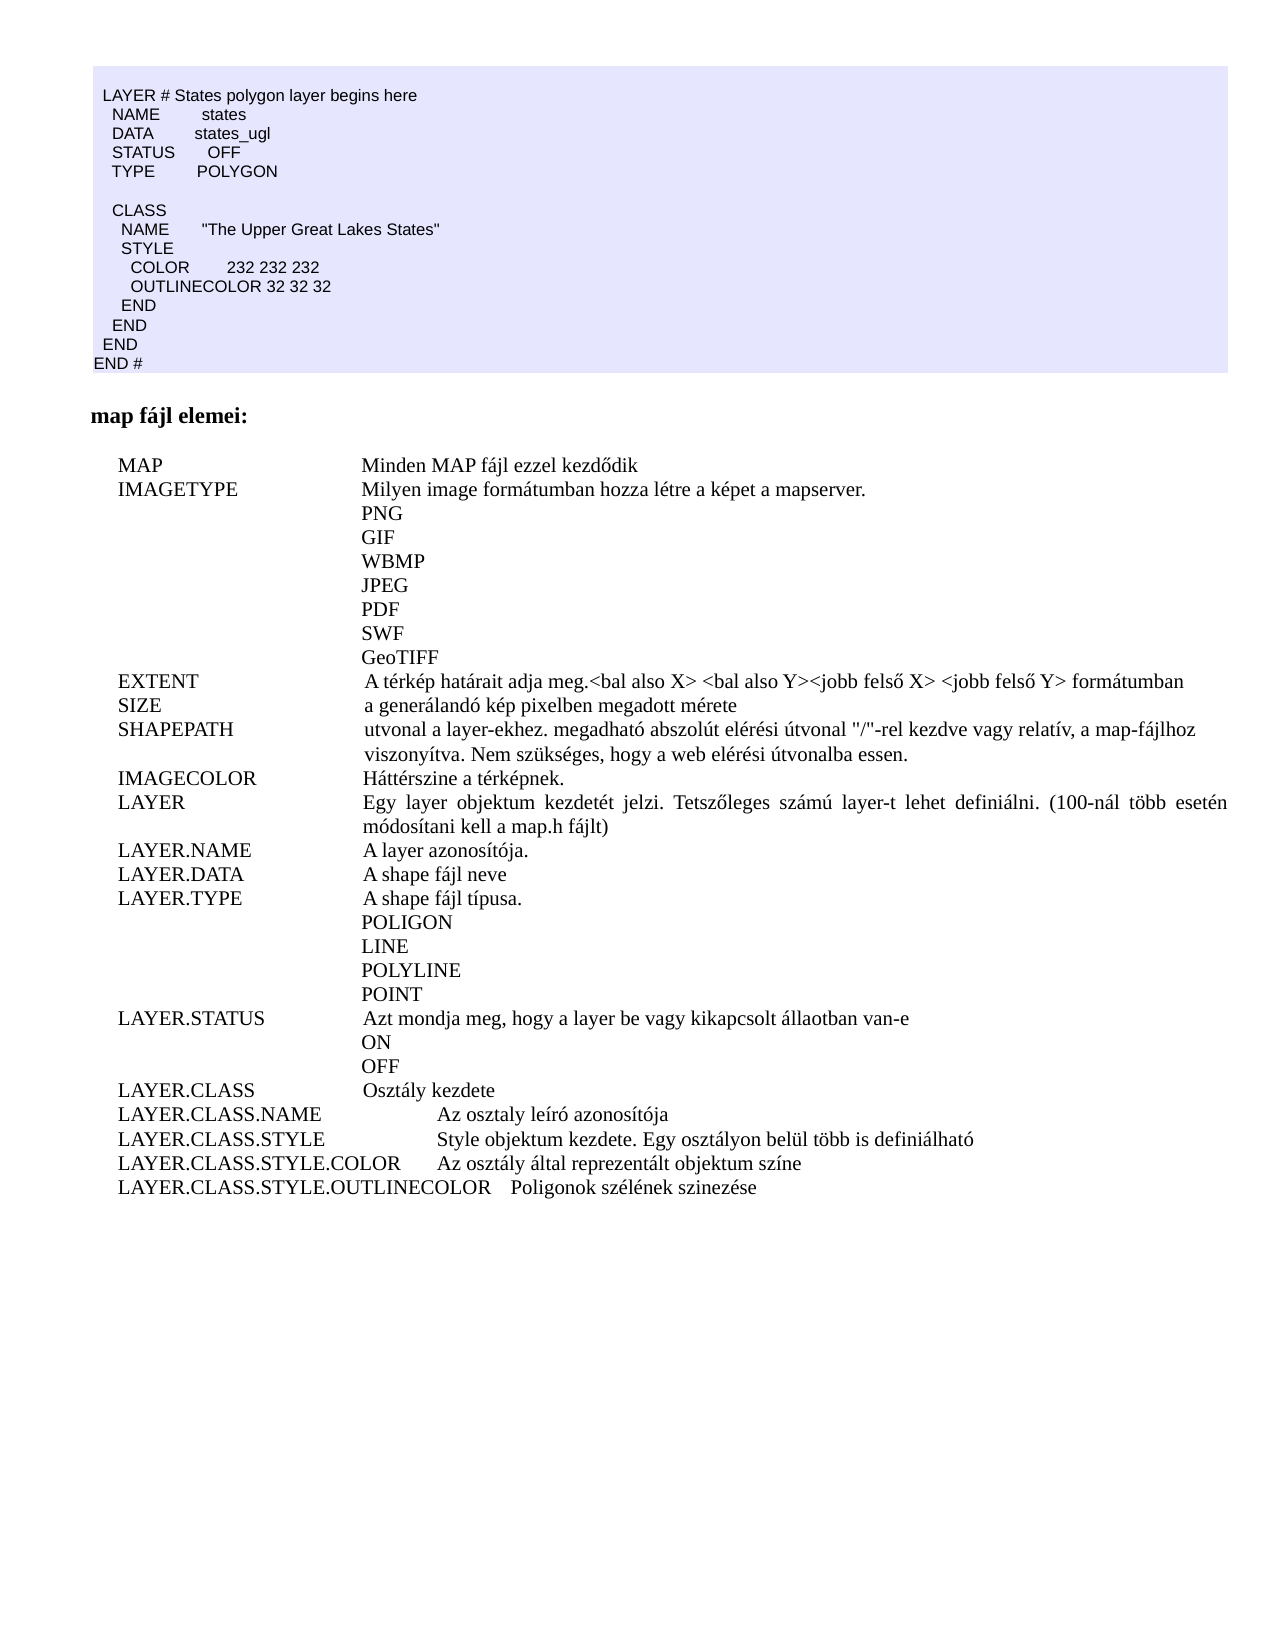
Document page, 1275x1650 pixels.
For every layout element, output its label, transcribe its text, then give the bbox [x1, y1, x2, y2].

text LAYER.CLASS.STYLE Style objektum kezdete. Egy osztályon belül több is definiálható [118, 1126, 1228, 1151]
text POLIGON [361, 910, 1228, 934]
text MAP Minden MAP fájl ezzel kezdődik [118, 453, 1228, 477]
text NAME "The Upper Great Lakes States" [93, 219, 1228, 239]
text SIZE a generálandó kép pixelben megadott mérete [118, 693, 1228, 717]
text LAYER.TYPE A shape fájl típusa. [118, 886, 1228, 910]
text NAME states [93, 104, 1228, 124]
text LAYER.CLASS.STYLE.OUTLINECOLOR Poligonok szélének szinezése [118, 1174, 1228, 1199]
text STYLE [93, 239, 1228, 258]
text GIF [361, 525, 1228, 549]
text EXTENT A térkép határait adja meg.<bal also X> <bal also Y><jobb felső X> <jobb felső Y> formátumban [118, 669, 1228, 693]
text TYPE POLYGON [93, 162, 1228, 181]
text SWF [361, 621, 1228, 645]
text END [93, 315, 1228, 334]
text SHAPEPATH utvonal a layer-ekhez. megadható abszolút elérési útvonal "/"-rel kezdve vagy relatív, a map-fájlhoz viszonyítva. Nem szükséges, hogy a web elérési útvonalba essen. [118, 717, 1228, 766]
text COLOR 232 232 232 [93, 258, 1228, 277]
text STATUS OFF [93, 143, 1228, 162]
text LINE [361, 934, 1228, 958]
text DATA states_ugl [93, 124, 1228, 143]
text LAYER.STATUS Azt mondja meg, hogy a layer be vagy kikapcsolt állaotban van-e [118, 1006, 1228, 1030]
text LAYER # States polygon layer begins here [93, 85, 1228, 104]
text END [93, 296, 1228, 315]
text END [93, 334, 1228, 354]
text GeoTIFF [361, 645, 1228, 669]
text PDF [361, 597, 1228, 621]
text LAYER.DATA A shape fájl neve [118, 862, 1228, 886]
text POLYLINE [361, 958, 1228, 982]
text OFF [361, 1054, 1228, 1078]
text POINT [361, 982, 1228, 1006]
text LAYER.CLASS.STYLE.COLOR Az osztály által reprezentált objektum színe [118, 1151, 1228, 1174]
text END # [93, 354, 1228, 373]
text LAYER.CLASS Osztály kezdete [118, 1078, 1228, 1102]
text IMAGECOLOR Háttérszine a térképnek. [118, 766, 1228, 789]
text OUTLINECOLOR 32 32 32 [93, 277, 1228, 296]
text ON [361, 1030, 1228, 1054]
text map fájl elemei: [90, 402, 1228, 429]
text PNG [361, 501, 1228, 525]
text WBMP [361, 549, 1228, 573]
text LAYER Egy layer objektum kezdetét jelzi. Tetszőleges számú layer-t lehet definiálni. (100-nál több esetén módosítani kell a map.h fájlt) [118, 789, 1228, 838]
text LAYER.NAME A layer azonosítója. [118, 838, 1228, 862]
text IMAGETYPE Milyen image formátumban hozza létre a képet a mapserver. [118, 477, 1228, 501]
text CLASS [93, 200, 1228, 219]
text LAYER.CLASS.NAME Az osztaly leíró azonosítója [118, 1102, 1228, 1126]
text JPEG [361, 573, 1228, 597]
